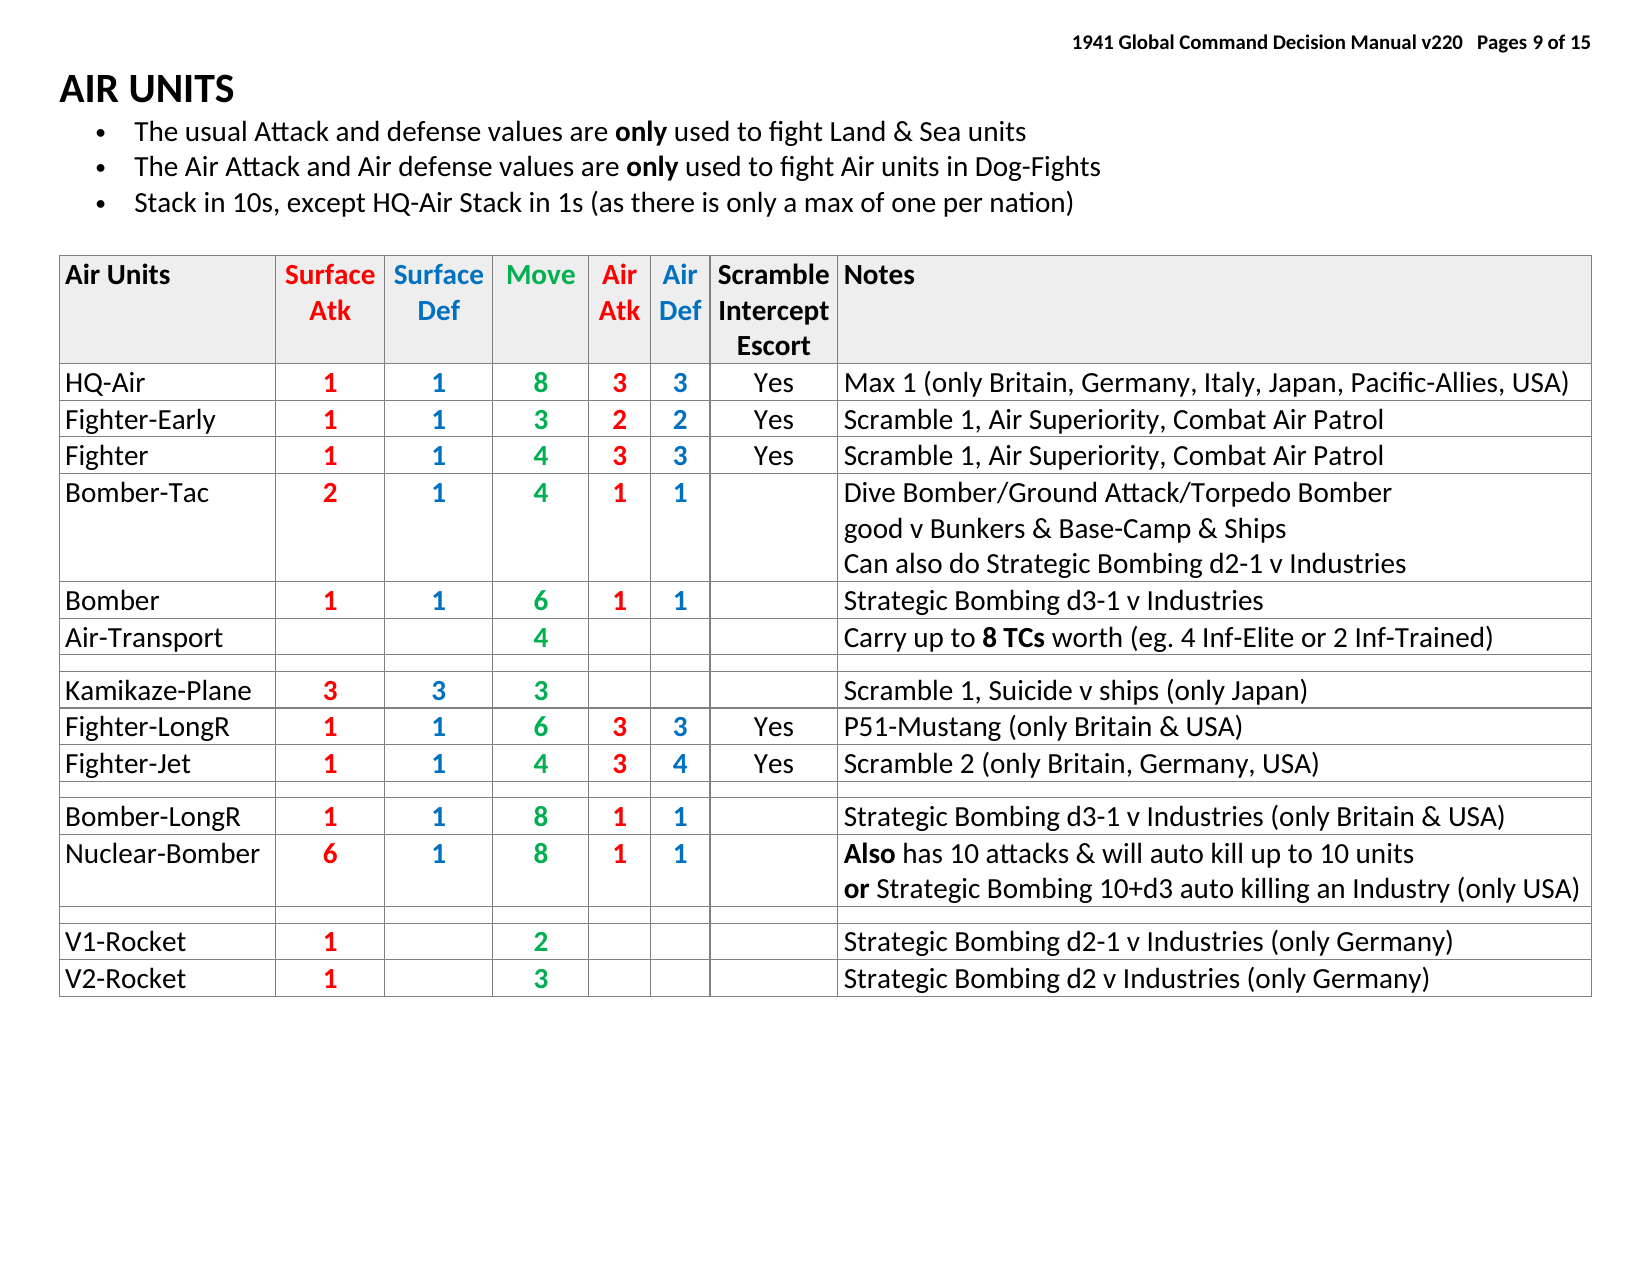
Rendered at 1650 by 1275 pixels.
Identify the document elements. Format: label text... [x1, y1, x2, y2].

table_cell [385, 782, 492, 797]
table_cell 3 [589, 745, 650, 781]
table_cell Scramble 2 (only Britain, Germany, USA) [838, 745, 1591, 781]
table_cell 1 [276, 401, 384, 436]
table_cell 1 [385, 582, 492, 618]
table_cell 1 [651, 582, 709, 618]
table_cell [651, 960, 709, 996]
table_cell V1-Rocket [60, 924, 275, 959]
table_cell 3 [589, 437, 650, 473]
table_cell [711, 672, 837, 707]
table_cell Scramble 1, Air Superiority, Combat Air Patrol [838, 437, 1591, 473]
table_cell 2 [651, 401, 709, 436]
table_cell P51-Mustang (only Britain & USA) [838, 709, 1591, 744]
table_cell [385, 907, 492, 922]
list The usual Attack and defense values are only used to fight Land & Sea units [97, 113, 1591, 148]
table_cell Also has 10 attacks & will auto kill up to 10 units or Strategic Bombing 10+d3 auto killing an Industry (only USA) [838, 835, 1591, 906]
table_cell [589, 924, 650, 959]
table_cell [589, 655, 650, 671]
table_cell Yes [711, 401, 837, 436]
table_cell [711, 655, 837, 671]
table_cell [651, 672, 709, 707]
table_cell 1 [276, 709, 384, 744]
table_header Move [493, 256, 588, 363]
table_cell [385, 619, 492, 654]
table_cell Bomber [60, 582, 275, 618]
table_cell Nuclear-Bomber [60, 835, 275, 906]
table_cell 2 [493, 924, 588, 959]
table_cell 4 [493, 619, 588, 654]
table_cell [276, 782, 384, 797]
table_cell 1 [276, 364, 384, 400]
table_cell 8 [493, 835, 588, 906]
table_cell [711, 582, 837, 618]
table_cell [711, 619, 837, 654]
table_cell [385, 960, 492, 996]
table_cell 1 [651, 474, 709, 581]
table_cell 3 [493, 672, 588, 707]
table_cell 3 [589, 364, 650, 400]
table_cell [493, 907, 588, 922]
table_cell Strategic Bombing d3-1 v Industries (only Britain & USA) [838, 798, 1591, 834]
table_cell 1 [276, 437, 384, 473]
table_cell 8 [493, 364, 588, 400]
table_header Air Atk [589, 256, 650, 363]
table_cell [838, 782, 1591, 797]
table_cell Carry up to 8 TCs worth (eg. 4 Inf-Elite or 2 Inf-Trained) [838, 619, 1591, 654]
table_header Surface Atk [276, 256, 384, 363]
table_header Scramble Intercept Escort [711, 256, 837, 363]
table_cell 6 [493, 582, 588, 618]
table_cell [711, 907, 837, 922]
table_cell 3 [651, 437, 709, 473]
table_cell [493, 655, 588, 671]
table_cell Max 1 (only Britain, Germany, Italy, Japan, Pacific-Allies, USA) [838, 364, 1591, 400]
list The Air Attack and Air defense values are only used to fight Air units in Dog-Fights [97, 148, 1591, 184]
table_cell 4 [493, 474, 588, 581]
table_cell Air-Transport [60, 619, 275, 654]
table_header Surface Def [385, 256, 492, 363]
table_cell [711, 835, 837, 906]
table_cell Fighter [60, 437, 275, 473]
table_cell Yes [711, 437, 837, 473]
table_cell 6 [276, 835, 384, 906]
table_cell [589, 782, 650, 797]
table_cell 1 [276, 745, 384, 781]
table_cell 1 [385, 745, 492, 781]
table_cell 8 [493, 798, 588, 834]
table_cell 1 [276, 582, 384, 618]
table_cell Fighter-Jet [60, 745, 275, 781]
table_cell [711, 782, 837, 797]
table_cell 3 [493, 401, 588, 436]
table_cell 1 [589, 798, 650, 834]
table_header Notes [838, 256, 1591, 363]
table_cell 3 [493, 960, 588, 996]
table_cell [651, 782, 709, 797]
table_cell 1 [651, 835, 709, 906]
table_cell [276, 619, 384, 654]
table_cell [711, 924, 837, 959]
table_cell Yes [711, 709, 837, 744]
table_cell V2-Rocket [60, 960, 275, 996]
table_cell 1 [589, 835, 650, 906]
table_cell [385, 655, 492, 671]
table_cell Bomber-LongR [60, 798, 275, 834]
table_cell [60, 655, 275, 671]
table_cell Yes [711, 364, 837, 400]
table_cell [838, 907, 1591, 922]
table_cell Strategic Bombing d2-1 v Industries (only Germany) [838, 924, 1591, 959]
table_cell [60, 907, 275, 922]
table_cell [651, 907, 709, 922]
table_cell [711, 798, 837, 834]
table_cell [838, 655, 1591, 671]
table_cell [589, 960, 650, 996]
table_cell Dive Bomber/Ground Attack/Torpedo Bomber good v Bunkers & Base-Camp & Ships Can also do Strategic Bombing d2-1 v Industries [838, 474, 1591, 581]
table_cell Fighter-Early [60, 401, 275, 436]
table_cell 4 [493, 437, 588, 473]
table_cell 3 [651, 364, 709, 400]
table_cell 2 [276, 474, 384, 581]
table_cell Yes [711, 745, 837, 781]
table_cell 6 [493, 709, 588, 744]
table_cell 4 [651, 745, 709, 781]
table_cell [276, 655, 384, 671]
list Stack in 10s, except HQ-Air Stack in 1s (as there is only a max of one per nation) [97, 184, 1591, 219]
table_cell [589, 672, 650, 707]
table_cell Strategic Bombing d2 v Industries (only Germany) [838, 960, 1591, 996]
table_cell [385, 924, 492, 959]
table_cell 1 [385, 401, 492, 436]
table_cell 1 [385, 437, 492, 473]
table_cell 1 [385, 364, 492, 400]
table_cell 1 [385, 709, 492, 744]
table_cell [276, 907, 384, 922]
table_cell 1 [385, 835, 492, 906]
table_cell 1 [276, 798, 384, 834]
table_cell Bomber-Tac [60, 474, 275, 581]
table_cell [60, 782, 275, 797]
table_cell [711, 960, 837, 996]
table_cell 1 [276, 924, 384, 959]
text AIR UNITS [59, 62, 1591, 113]
table_cell [711, 474, 837, 581]
table_header Air Units [60, 256, 275, 363]
table_cell 1 [385, 798, 492, 834]
table_cell 3 [651, 709, 709, 744]
table_cell [651, 655, 709, 671]
table_header Air Def [651, 256, 709, 363]
table_cell HQ-Air [60, 364, 275, 400]
table_cell [651, 924, 709, 959]
table_cell 1 [589, 474, 650, 581]
table_cell 3 [276, 672, 384, 707]
table_cell 1 [385, 474, 492, 581]
table_cell 2 [589, 401, 650, 436]
table_cell [589, 619, 650, 654]
table_cell Scramble 1, Air Superiority, Combat Air Patrol [838, 401, 1591, 436]
table_cell [589, 907, 650, 922]
table_cell [493, 782, 588, 797]
table_cell 3 [385, 672, 492, 707]
table_cell 1 [589, 582, 650, 618]
table_cell Fighter-LongR [60, 709, 275, 744]
table_cell 3 [589, 709, 650, 744]
table_cell Scramble 1, Suicide v ships (only Japan) [838, 672, 1591, 707]
table_cell [651, 619, 709, 654]
table_cell Strategic Bombing d3-1 v Industries [838, 582, 1591, 618]
table_cell 1 [276, 960, 384, 996]
table_cell Kamikaze-Plane [60, 672, 275, 707]
table_cell 1 [651, 798, 709, 834]
table_cell 4 [493, 745, 588, 781]
